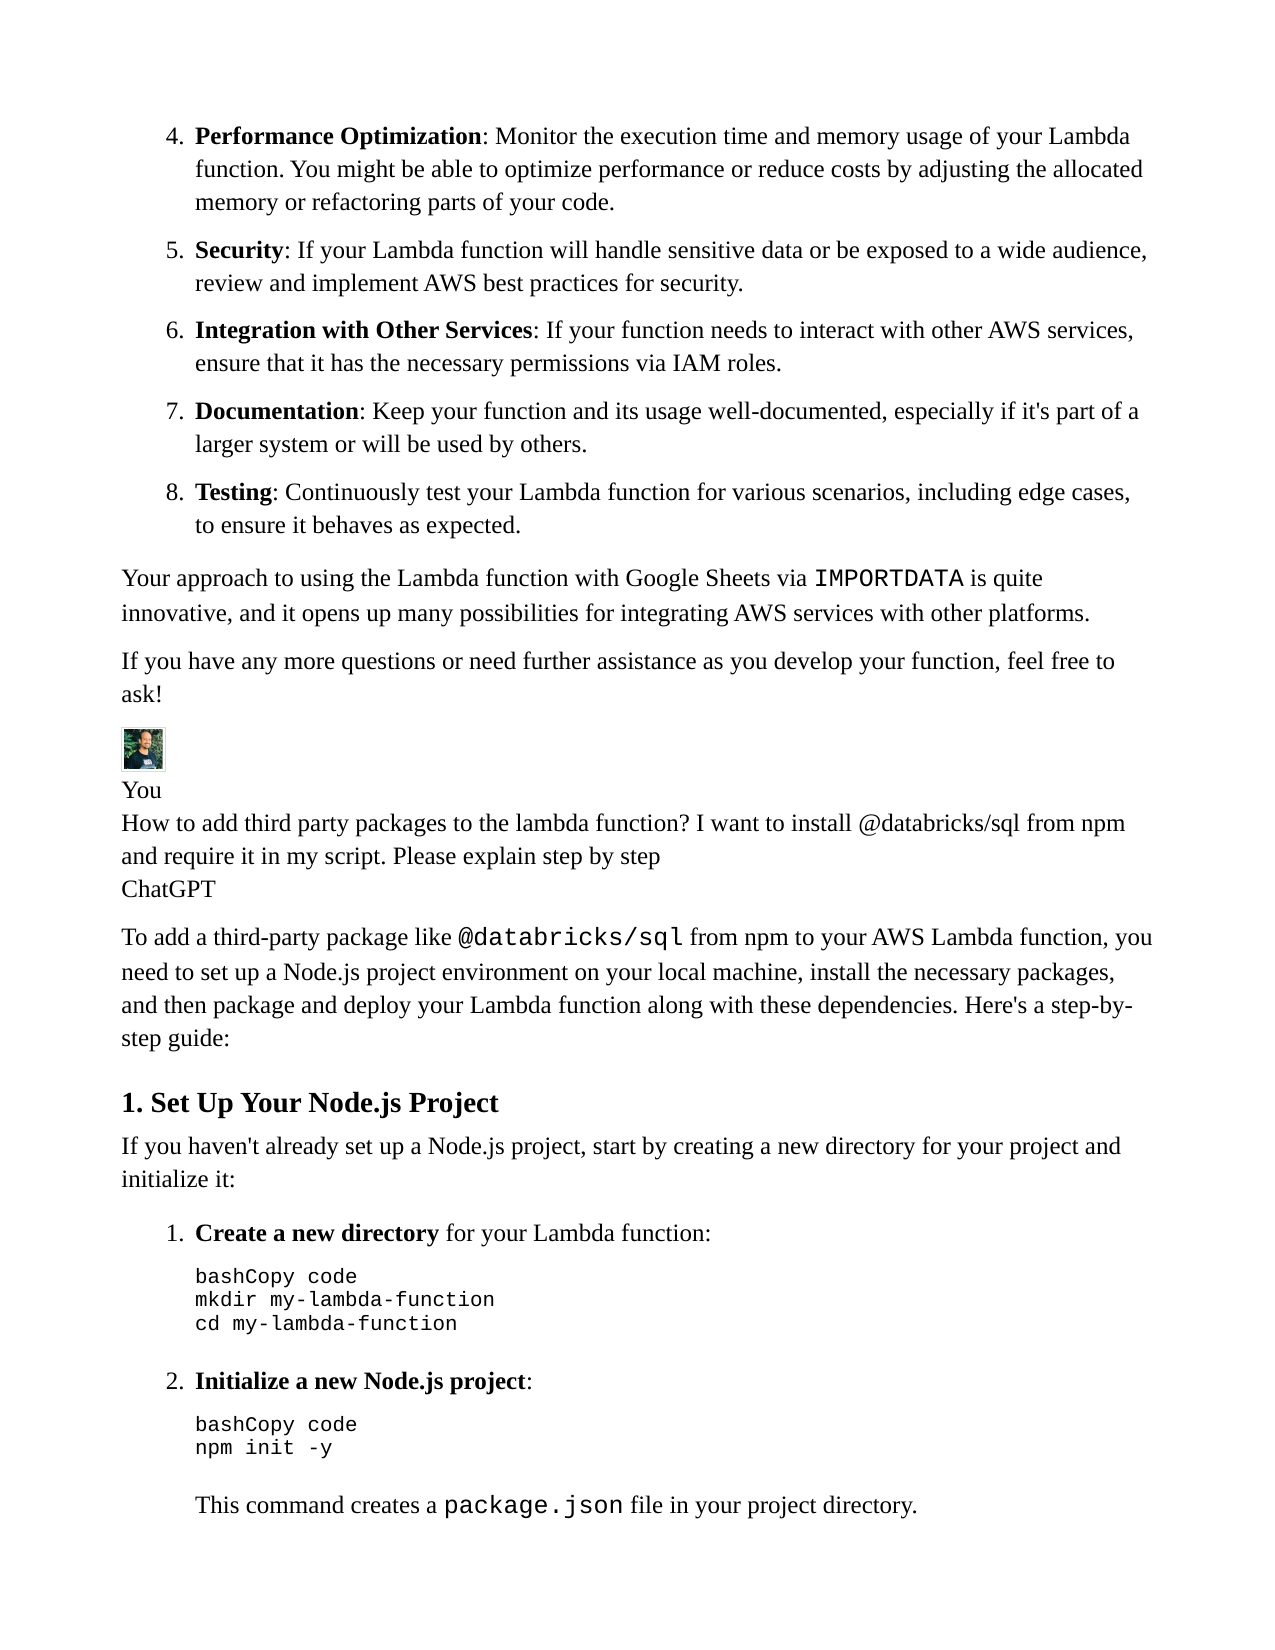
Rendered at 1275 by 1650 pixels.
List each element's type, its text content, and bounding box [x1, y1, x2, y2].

list Initialize a new Node.js project: [162, 1363, 1157, 1395]
list Documentation: Keep your function and its usage well-documented, especially if it's part of a larger system or will be used by others. [162, 393, 1157, 458]
list Performance Optimization: Monitor the execution time and memory usage of your Lambda function. You might be able to optimize performance or reduce costs by adjusting the allocated memory or refactoring parts of your code. [162, 118, 1157, 216]
text Your approach to using the Lambda function with Google Sheets via IMPORTDATA is quite innovative, and it opens up many possibilities for integrating AWS services with other platforms. [118, 560, 1157, 627]
text To add a third-party package like @databricks/sql from npm to your AWS Lambda function, you need to set up a Node.js project environment on your local machine, install the necessary packages, and then package and deploy your Lambda function along with these dependencies. Here's a step-by-step guide: [118, 919, 1157, 1052]
list bashCopy code [162, 1263, 1157, 1289]
list Create a new directory for your Lambda function: [162, 1215, 1157, 1247]
list Testing: Continuously test your Lambda function for various scenarios, including edge cases, to ensure it behaves as expected. [162, 474, 1157, 541]
list bashCopy code [162, 1411, 1157, 1437]
text If you haven't already set up a Node.js project, start by creating a new directory for your project and initialize it: [118, 1128, 1157, 1196]
list Integration with Other Services: If your function needs to interact with other AWS services, ensure that it has the necessary permissions via IAM roles. [162, 312, 1157, 377]
text If you have any more questions or need further assistance as you develop your function, feel free to ask! [118, 643, 1157, 708]
picture [124, 729, 163, 769]
text You [118, 772, 1157, 804]
list mkdir my-lambda-function [162, 1289, 1157, 1313]
text ChatGPT [118, 871, 1157, 903]
list npm init -y [162, 1437, 1157, 1461]
text How to add third party packages to the lambda function? I want to install @databricks/sql from npm and require it in my script. Please explain step by step [118, 805, 1157, 870]
list Security: If your Lambda function will handle sensitive data or be exposed to a wide audience, review and implement AWS best practices for security. [162, 232, 1157, 297]
list cd my-lambda-function [162, 1313, 1157, 1337]
subtitle 1. Set Up Your Node.js Project [118, 1082, 1157, 1119]
list This command creates a package.json file in your project directory. [162, 1487, 1157, 1524]
